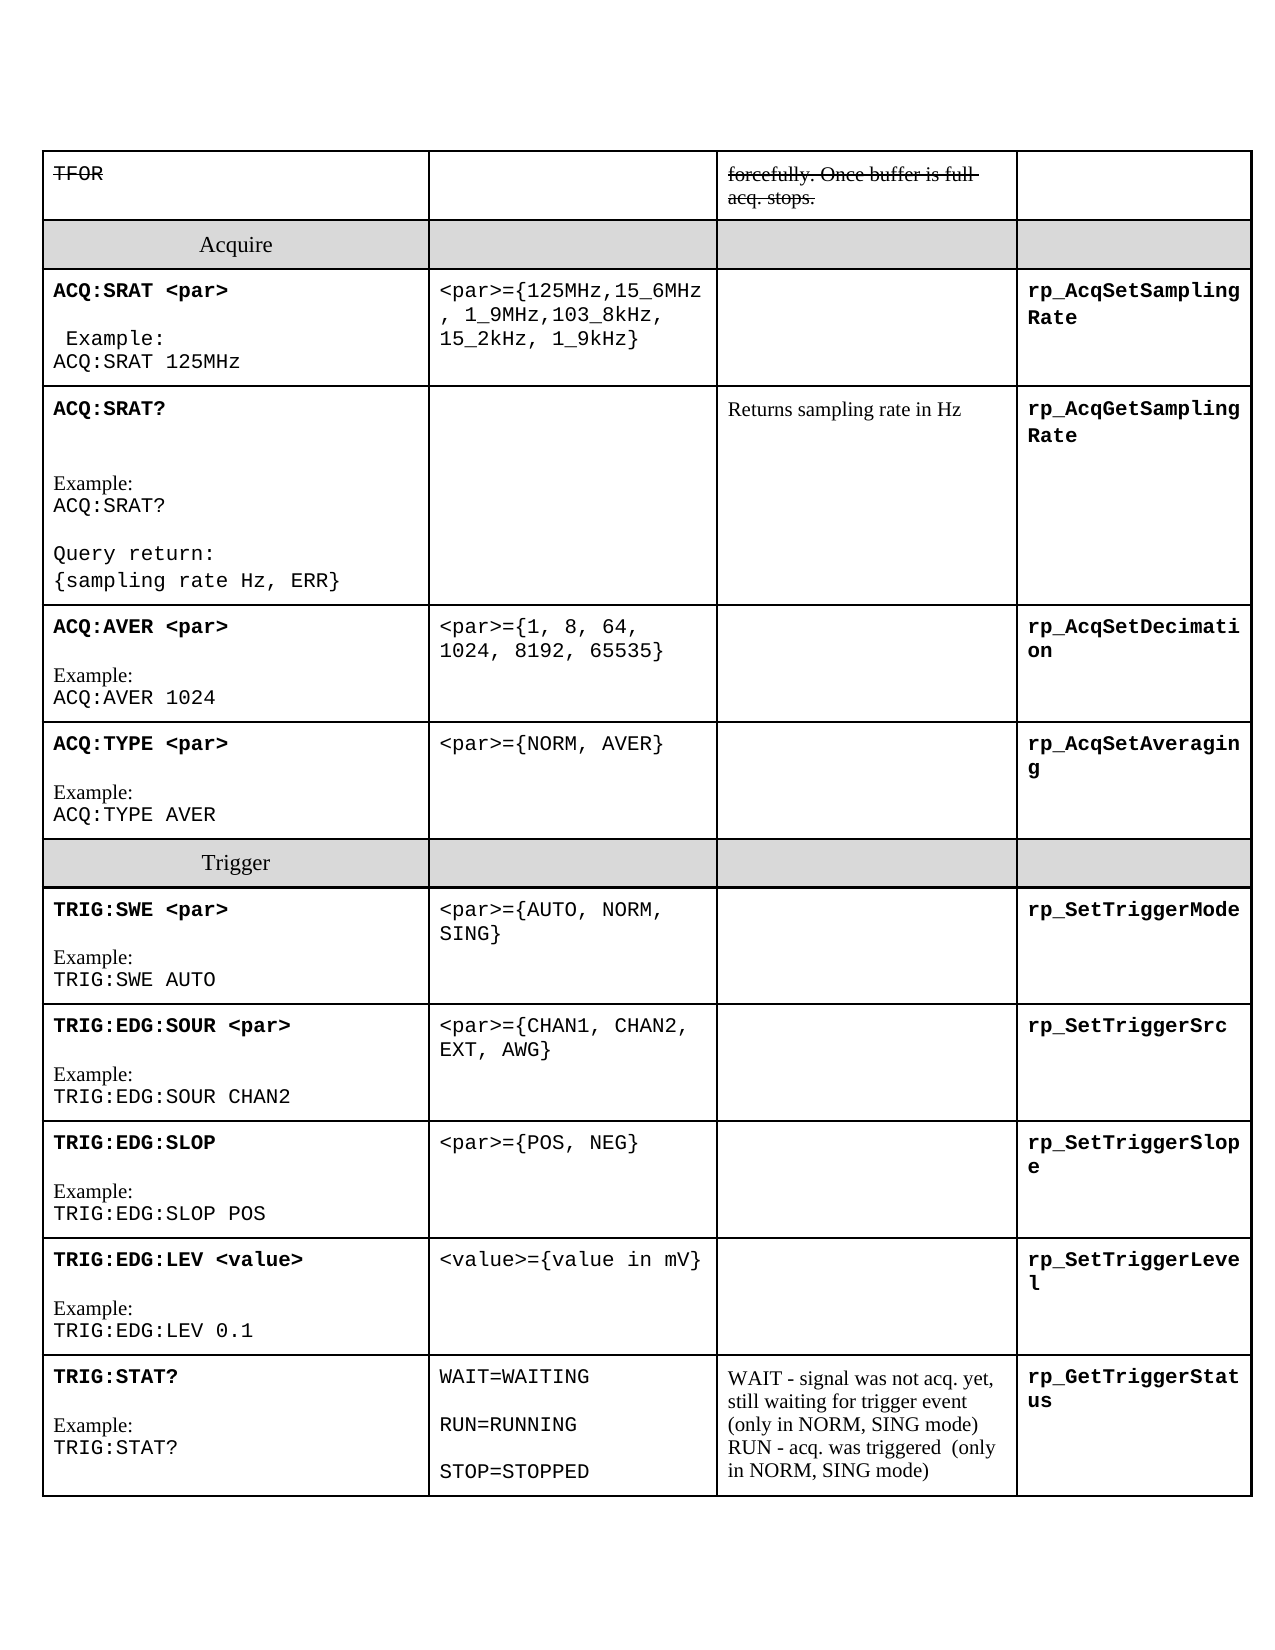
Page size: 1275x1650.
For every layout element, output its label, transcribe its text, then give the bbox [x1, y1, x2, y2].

table_cell [430, 387, 716, 604]
table_cell [718, 1239, 1016, 1354]
table_cell [718, 1122, 1016, 1237]
table_cell rp_GetTriggerStatus [1018, 1356, 1250, 1495]
table_cell forcefully. Once buffer is full acq. stops. [718, 152, 1016, 219]
table_cell [430, 221, 716, 268]
table_cell TRIG:EDG:SLOP Example: TRIG:EDG:SLOP POS [44, 1122, 428, 1237]
table_cell [718, 606, 1016, 721]
table_cell ACQ:AVER <par> Example: ACQ:AVER 1024 [44, 606, 428, 721]
table_cell <par>={NORM, AVER} [430, 723, 716, 838]
table_cell rp_AcqSetSamplingRate [1018, 270, 1250, 385]
table_cell <par>={CHAN1, CHAN2, EXT, AWG} [430, 1005, 716, 1120]
table_cell <par>={AUTO, NORM, SING} [430, 889, 716, 1003]
table_cell [1018, 152, 1250, 219]
table_cell TRIG:STAT? Example: TRIG:STAT? [44, 1356, 428, 1495]
table_cell Returns sampling rate in Hz [718, 387, 1016, 604]
table_cell TRIG:EDG:SOUR <par> Example: TRIG:EDG:SOUR CHAN2 [44, 1005, 428, 1120]
table_cell [1018, 221, 1250, 268]
table_cell rp_AcqSetAveraging [1018, 723, 1250, 838]
table_cell rp_AcqSetDecimation [1018, 606, 1250, 721]
table_cell <par>={125MHz,15_6MHz, 1_9MHz,103_8kHz, 15_2kHz, 1_9kHz} [430, 270, 716, 385]
table_cell [718, 270, 1016, 385]
table_cell Acquire [44, 221, 428, 268]
table_cell TRIG:EDG:LEV <value> Example: TRIG:EDG:LEV 0.1 [44, 1239, 428, 1354]
table_cell [718, 889, 1016, 1003]
table_cell TFOR [44, 152, 428, 219]
table_cell TRIG:SWE <par> Example: TRIG:SWE AUTO [44, 889, 428, 1003]
table_cell rp_SetTriggerLevel [1018, 1239, 1250, 1354]
table_cell rp_AcqGetSamplingRate [1018, 387, 1250, 604]
table_cell [718, 840, 1016, 886]
table_cell <par>={POS, NEG} [430, 1122, 716, 1237]
table_cell rp_SetTriggerSrc [1018, 1005, 1250, 1120]
table_cell [430, 840, 716, 886]
table_cell ACQ:SRAT <par> Example: ACQ:SRAT 125MHz [44, 270, 428, 385]
table_cell [718, 221, 1016, 268]
table_cell <value>={value in mV} [430, 1239, 716, 1354]
table_cell <par>={1, 8, 64, 1024, 8192, 65535} [430, 606, 716, 721]
table_cell rp_SetTriggerSlope [1018, 1122, 1250, 1237]
table_cell ACQ:TYPE <par> Example: ACQ:TYPE AVER [44, 723, 428, 838]
table_cell ACQ:SRAT? Example: ACQ:SRAT? Query return: {sampling rate Hz, ERR} [44, 387, 428, 604]
table_cell [430, 152, 716, 219]
table_cell Trigger [44, 840, 428, 886]
table_cell WAIT - signal was not acq. yet, still waiting for trigger event (only in NORM, SING mode) RUN - acq. was triggered (only in NORM, SING mode) [718, 1356, 1016, 1495]
table_cell rp_SetTriggerMode [1018, 889, 1250, 1003]
table_cell [1018, 840, 1250, 886]
table_cell [718, 723, 1016, 838]
table_cell [718, 1005, 1016, 1120]
table_cell WAIT=WAITING RUN=RUNNING STOP=STOPPED [430, 1356, 716, 1495]
